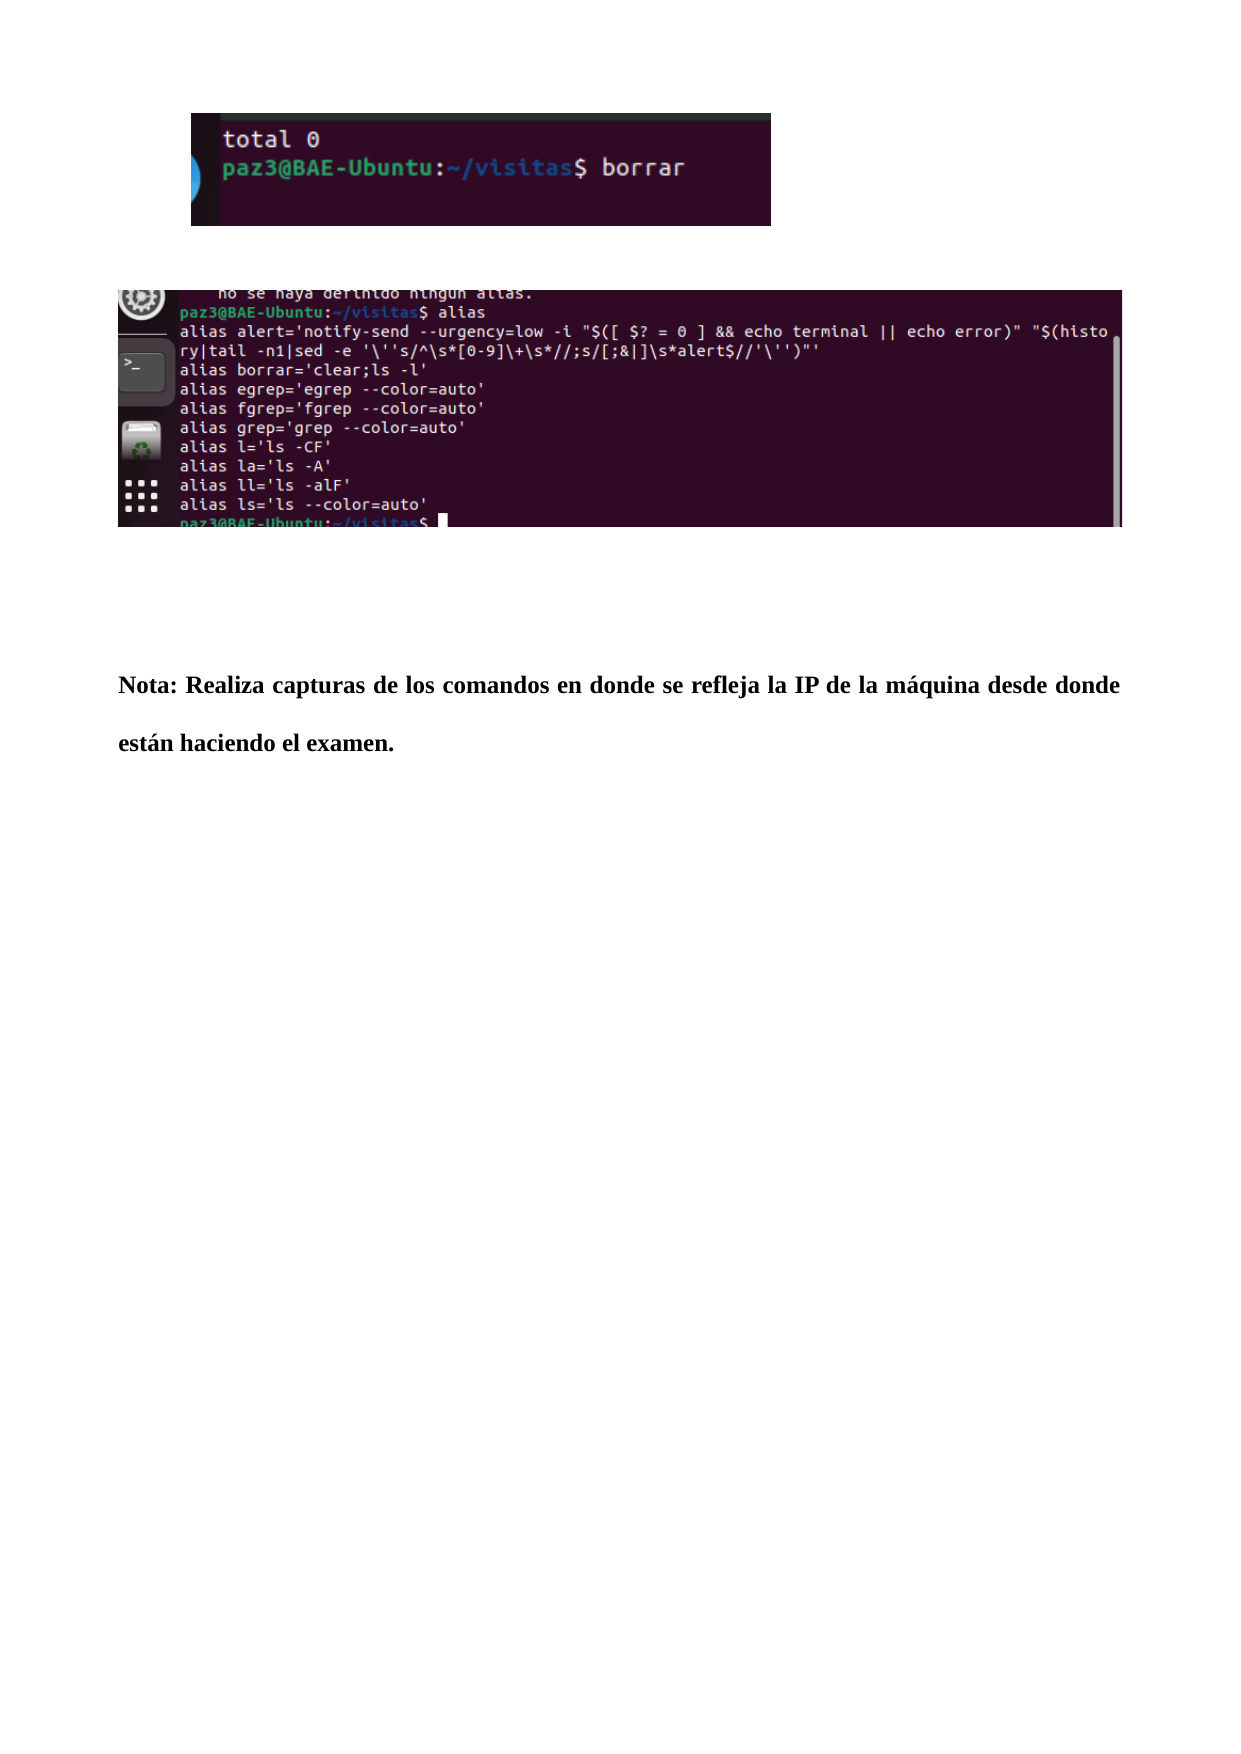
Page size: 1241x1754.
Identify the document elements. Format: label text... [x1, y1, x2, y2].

text Nota: Realiza capturas de los comandos en donde se refleja la IP de la máquina desde donde están haciendo el examen. [118, 670, 1122, 756]
picture [191, 113, 771, 226]
picture [118, 290, 1123, 527]
